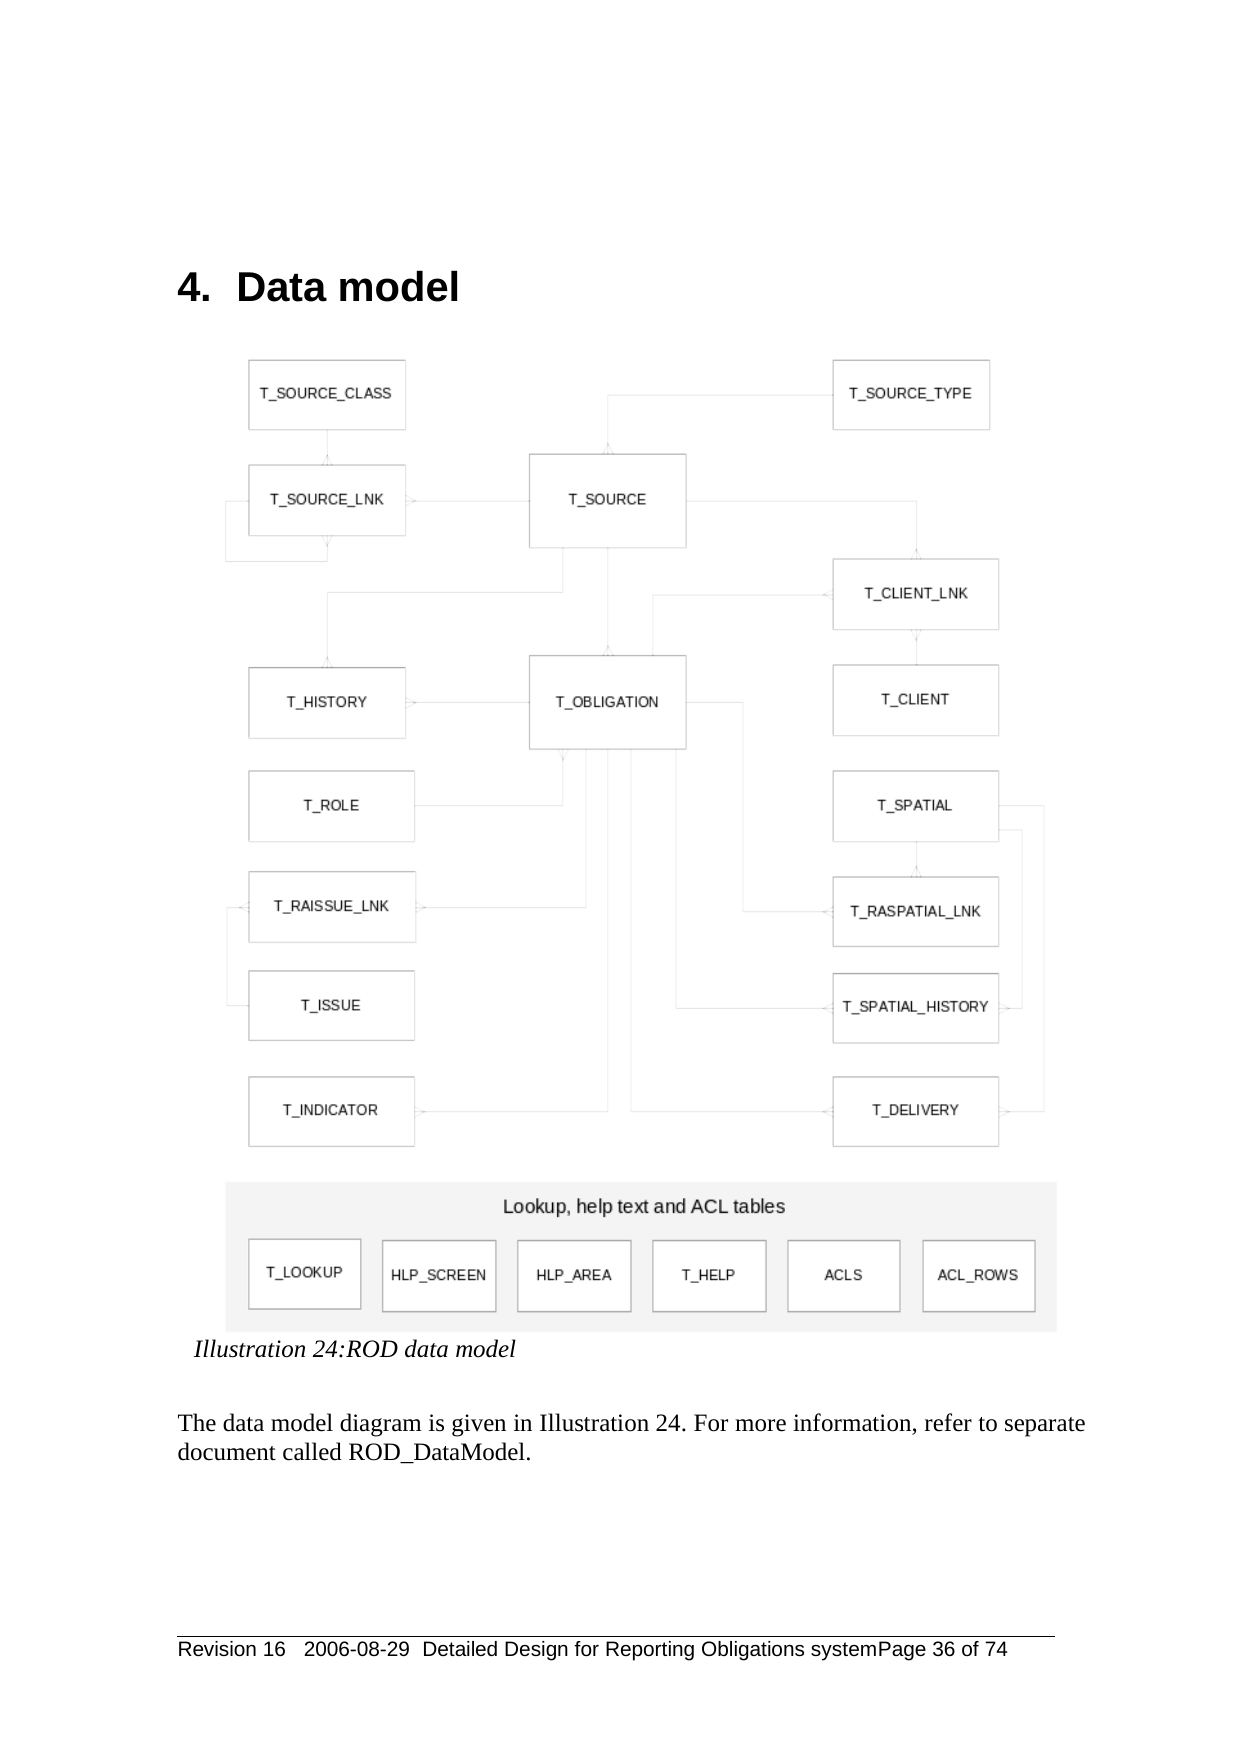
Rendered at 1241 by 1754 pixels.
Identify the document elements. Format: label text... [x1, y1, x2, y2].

subtitle Data model [177, 263, 1092, 311]
text The data model diagram is given in Illustration 24. For more information, refer to separate document called ROD_DataModel. [177, 1408, 1092, 1466]
text Illustration 24:ROD data model [194, 357, 1076, 1362]
